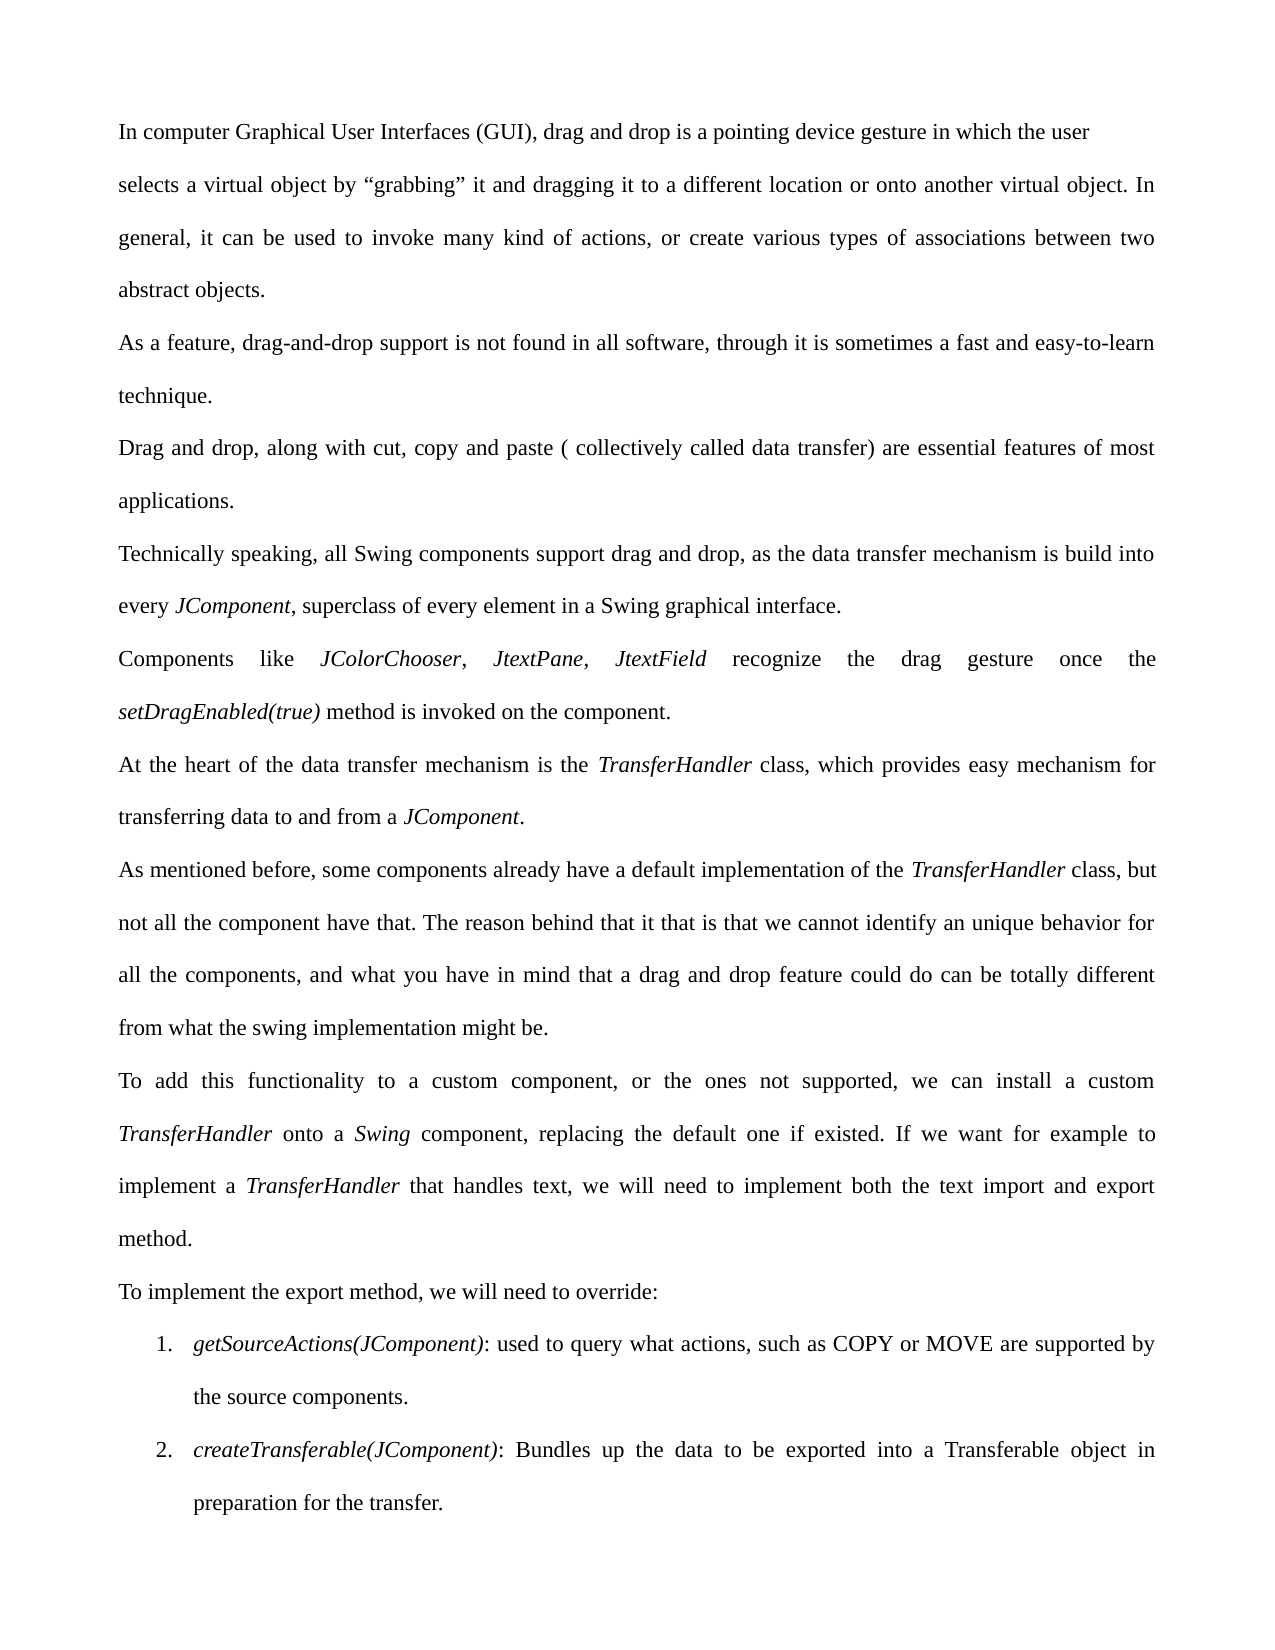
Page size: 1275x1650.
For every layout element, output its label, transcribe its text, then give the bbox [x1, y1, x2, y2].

list createTransferable(JComponent): Bundles up the data to be exported into a Transferable object in preparation for the transfer. [156, 1436, 1157, 1515]
list getSourceActions(JComponent): used to query what actions, such as COPY or MOVE are supported by the source components. [156, 1330, 1157, 1409]
text Drag and drop, along with cut, copy and paste ( collectively called data transfer) are essential features of most applications. [118, 434, 1157, 513]
text Components like JColorChooser, JtextPane, JtextField recognize the drag gesture once the setDragEnabled(true) method is invoked on the component. [118, 645, 1157, 724]
text To add this functionality to a custom component, or the ones not supported, we can install a custom TransferHandler onto a Swing component, replacing the default one if existed. If we want for example to implement a TransferHandler that handles text, we will need to implement both the text import and export method. [118, 1067, 1157, 1251]
text To implement the export method, we will need to override: [118, 1278, 1157, 1304]
text In computer Graphical User Interfaces (GUI), drag and drop is a pointing device gesture in which the user [118, 118, 1157, 144]
text selects a virtual object by “grabbing” it and dragging it to a different location or onto another virtual object. In general, it can be used to invoke many kind of actions, or create various types of associations between two abstract objects. [118, 171, 1157, 303]
text As a feature, drag-and-drop support is not found in all software, through it is sometimes a fast and easy-to-learn technique. [118, 329, 1157, 408]
text As mentioned before, some components already have a default implementation of the TransferHandler class, but not all the component have that. The reason behind that it that is that we cannot identify an unique behavior for all the components, and what you have in mind that a drag and drop feature could do can be totally different from what the swing implementation might be. [118, 856, 1157, 1041]
text Technically speaking, all Swing components support drag and drop, as the data transfer mechanism is build into every JComponent, superclass of every element in a Swing graphical interface. [118, 540, 1157, 619]
text At the heart of the data transfer mechanism is the TransferHandler class, which provides easy mechanism for transferring data to and from a JComponent. [118, 751, 1157, 830]
